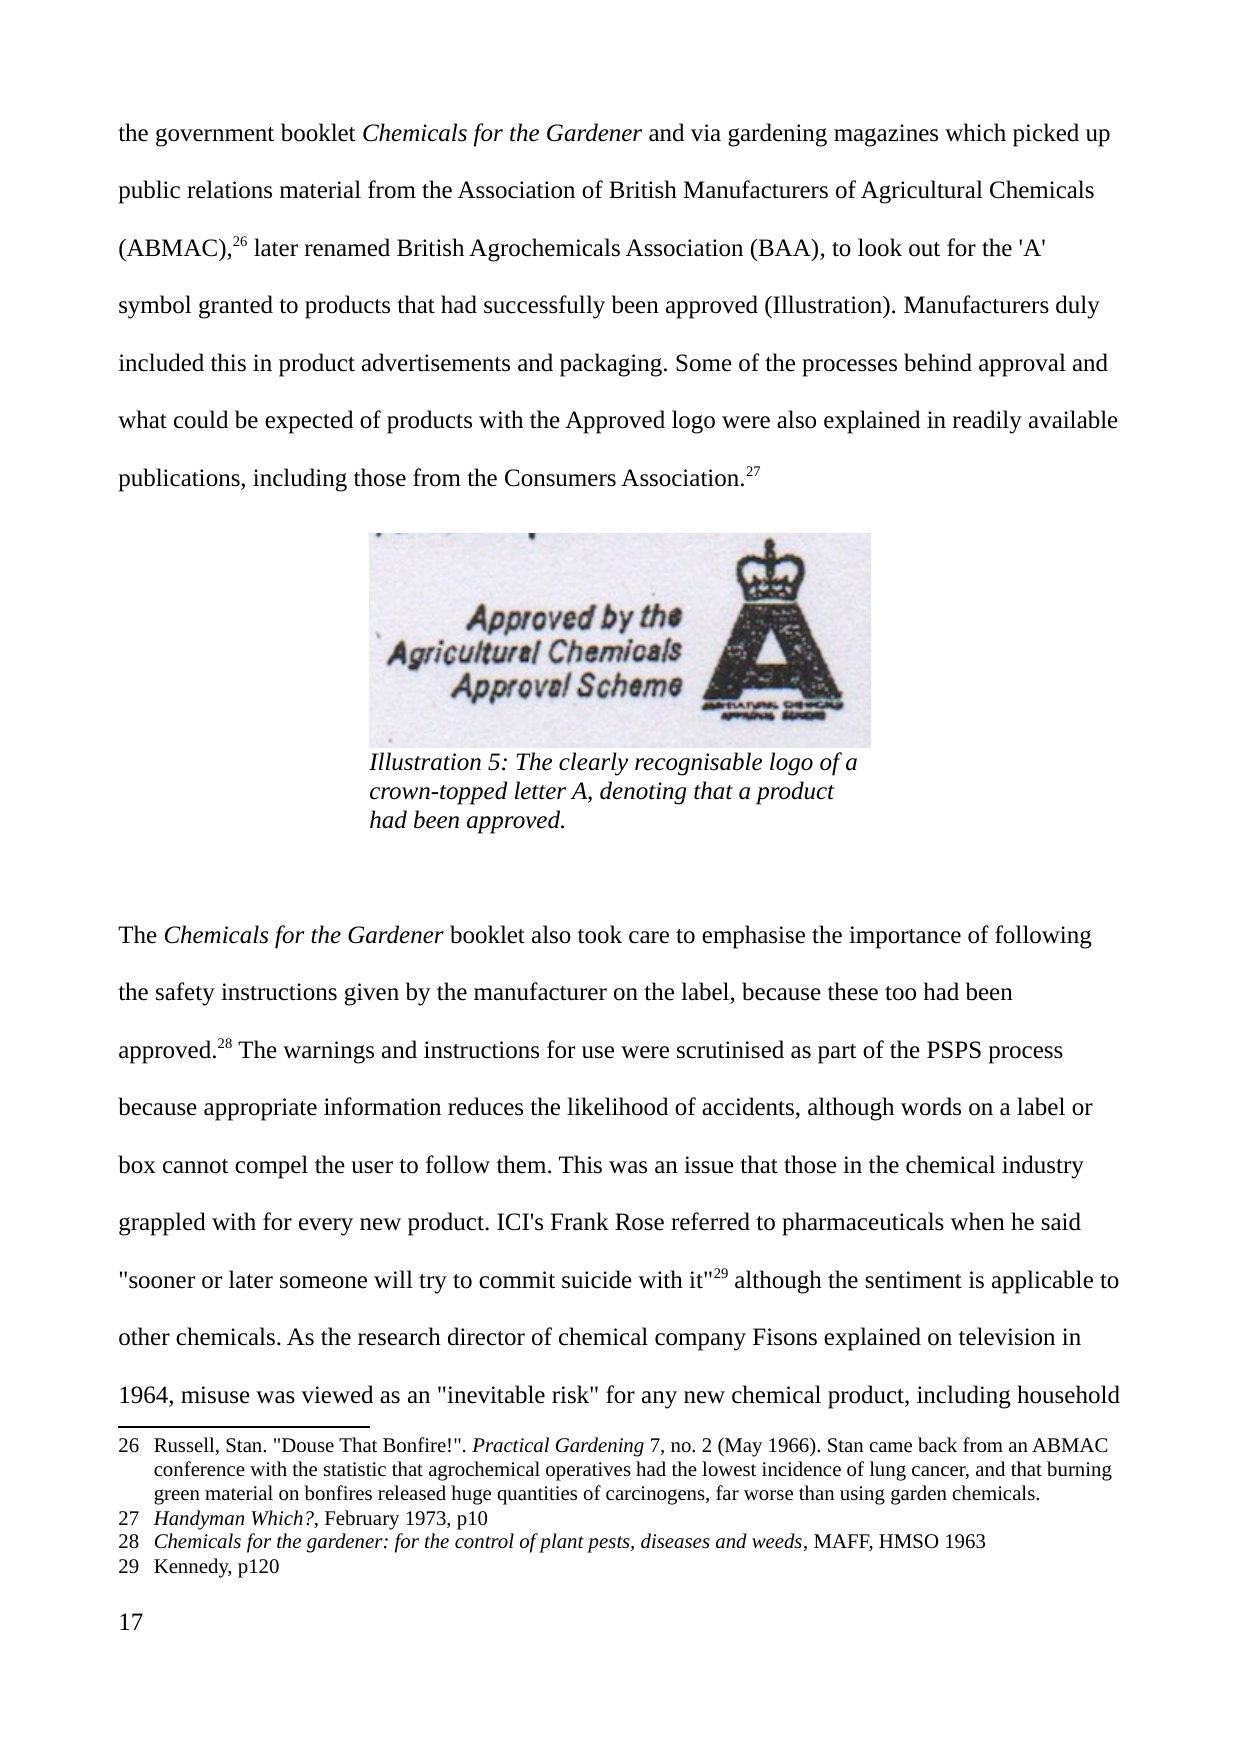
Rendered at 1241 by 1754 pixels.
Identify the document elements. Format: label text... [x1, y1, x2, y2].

text the government booklet Chemicals for the Gardener and via gardening magazines which picked up public relations material from the Association of British Manufacturers of Agricultural Chemicals (ABMAC), later renamed British Agrochemicals Association (BAA), to look out for the 'A' symbol granted to products that had successfully been approved (Illustration). Manufacturers duly included this in product advertisements and packaging. Some of the processes behind approval and what could be expected of products with the Approved logo were also explained in readily available publications, including those from the Consumers Association. [118, 118, 1122, 492]
text Illustration 5: The clearly recognisable logo of a crown-topped letter A, denoting that a product had been approved. [369, 748, 871, 834]
text Handyman Which?, February 1973, p10 [118, 1505, 1122, 1529]
text Kennedy, p120 [118, 1553, 1122, 1578]
text Chemicals for the gardener: for the control of plant pests, diseases and weeds, MAFF, HMSO 1963 [118, 1529, 1122, 1553]
text Russell, Stan. "Douse That Bonfire!". Practical Gardening 7, no. 2 (May 1966). Stan came back from an ABMAC conference with the statistic that agrochemical operatives had the lowest incidence of lung cancer, and that burning green material on bonfires released huge quantities of carcinogens, far worse than using garden chemicals. [118, 1433, 1122, 1505]
text The Chemicals for the Gardener booklet also took care to emphasise the importance of following the safety instructions given by the manufacturer on the label, because these too had been approved. The warnings and instructions for use were scrutinised as part of the PSPS process because appropriate information reduces the likelihood of accidents, although words on a label or box cannot compel the user to follow them. This was an issue that those in the chemical industry grappled with for every new product. ICI's Frank Rose referred to pharmaceuticals when he said "sooner or later someone will try to commit suicide with it" although the sentiment is applicable to other chemicals. As the research director of chemical company Fisons explained on television in 1964, misuse was viewed as an "inevitable risk" for any new chemical product, including household [118, 920, 1122, 1409]
picture [369, 533, 872, 748]
